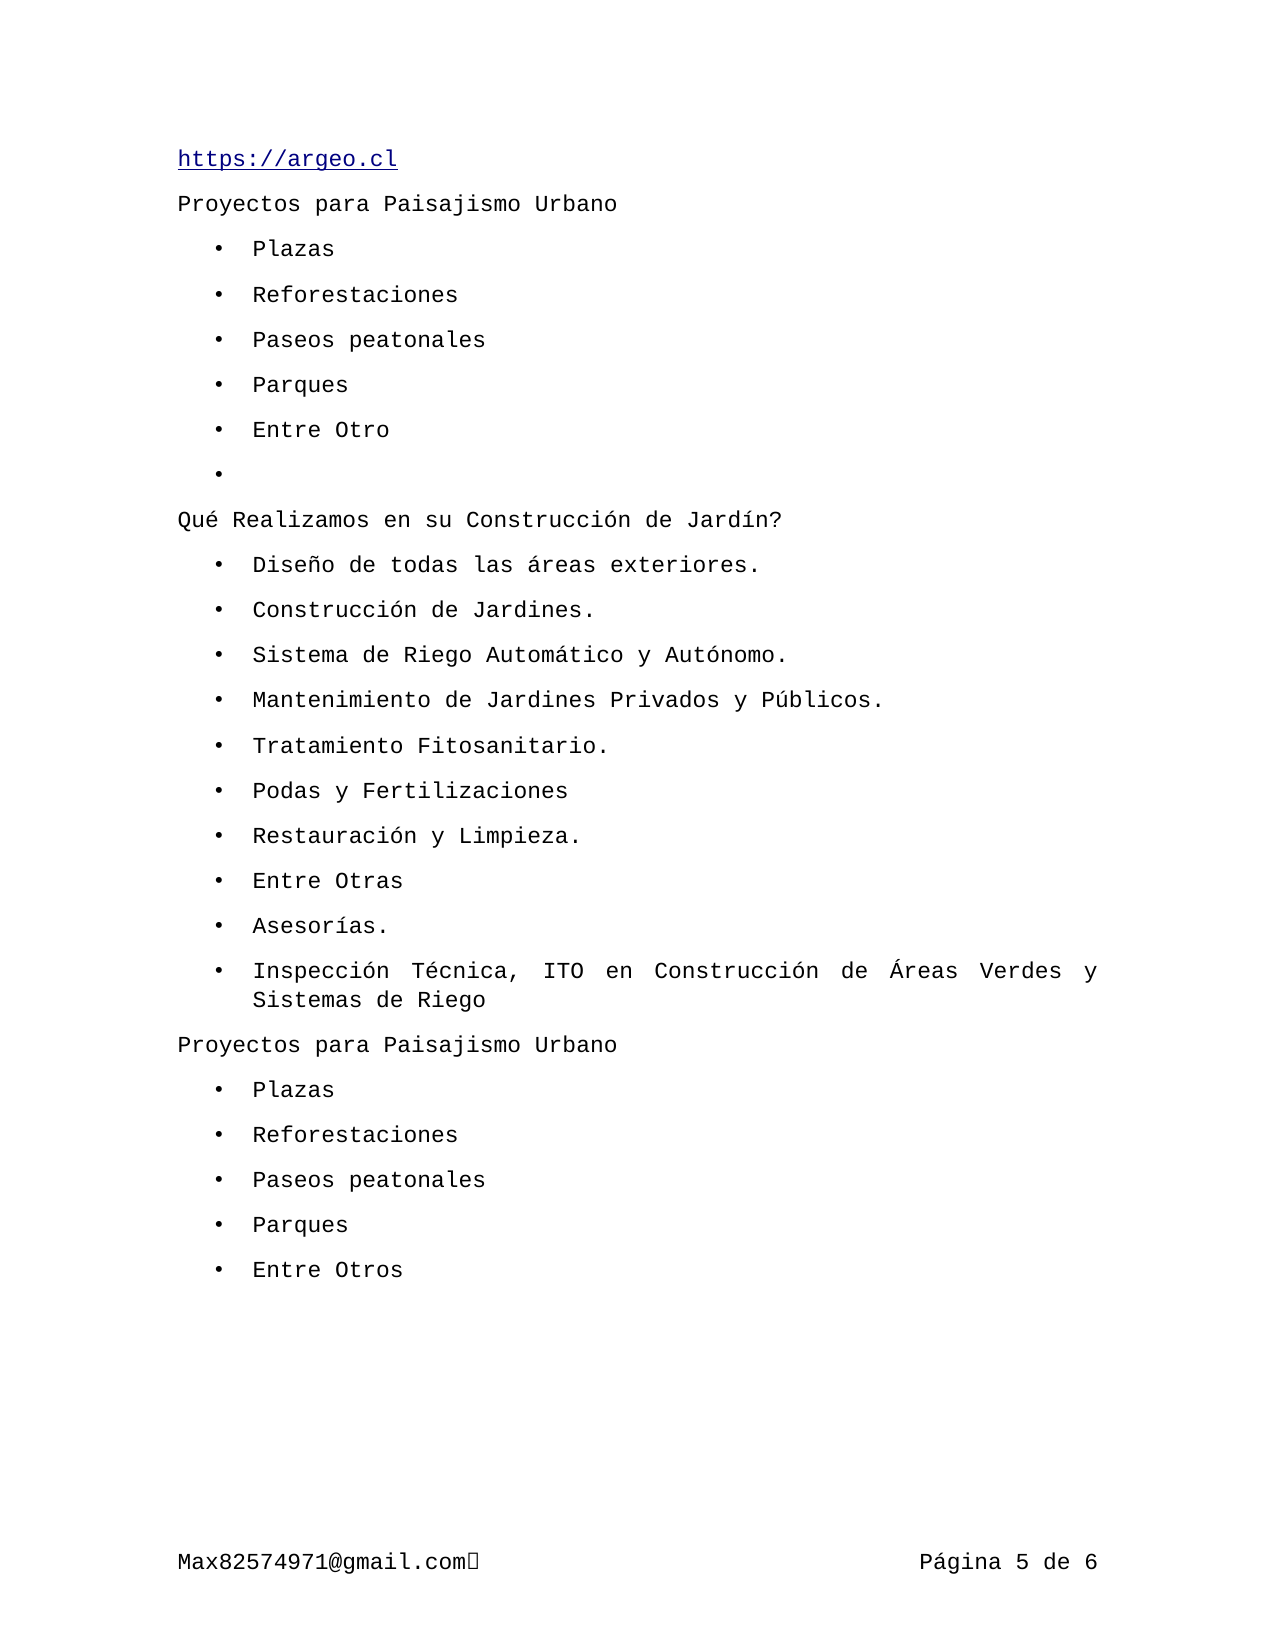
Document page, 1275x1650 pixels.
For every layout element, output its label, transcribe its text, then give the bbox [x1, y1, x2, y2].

list Tratamiento Fitosanitario. [215, 734, 1098, 760]
text Proyectos para Paisajismo Urbano [177, 1033, 1098, 1059]
list Diseño de todas las áreas exteriores. [215, 553, 1098, 579]
list Plazas [215, 238, 1098, 264]
text Qué Realizamos en su Construcción de Jardín? [177, 508, 1098, 534]
list Entre Otro [215, 418, 1098, 444]
list Sistema de Riego Automático y Autónomo. [215, 644, 1098, 670]
list Restauración y Limpieza. [215, 824, 1098, 850]
list Paseos peatonales [215, 328, 1098, 354]
list Asesorías. [215, 914, 1098, 940]
list Inspección Técnica, ITO en Construcción de Áreas Verdes y Sistemas de Riego [215, 959, 1098, 1014]
list Podas y Fertilizaciones [215, 779, 1098, 805]
text https://argeo.cl [177, 148, 1098, 173]
list Mantenimiento de Jardines Privados y Públicos. [215, 689, 1098, 715]
list Parques [215, 1213, 1098, 1239]
list Paseos peatonales [215, 1168, 1098, 1194]
list Reforestaciones [215, 1123, 1098, 1149]
list Entre Otros [215, 1258, 1098, 1284]
list Entre Otras [215, 869, 1098, 895]
list Parques [215, 373, 1098, 399]
list Construcción de Jardines. [215, 599, 1098, 624]
text Proyectos para Paisajismo Urbano [177, 193, 1098, 219]
list Plazas [215, 1078, 1098, 1104]
list Reforestaciones [215, 283, 1098, 309]
